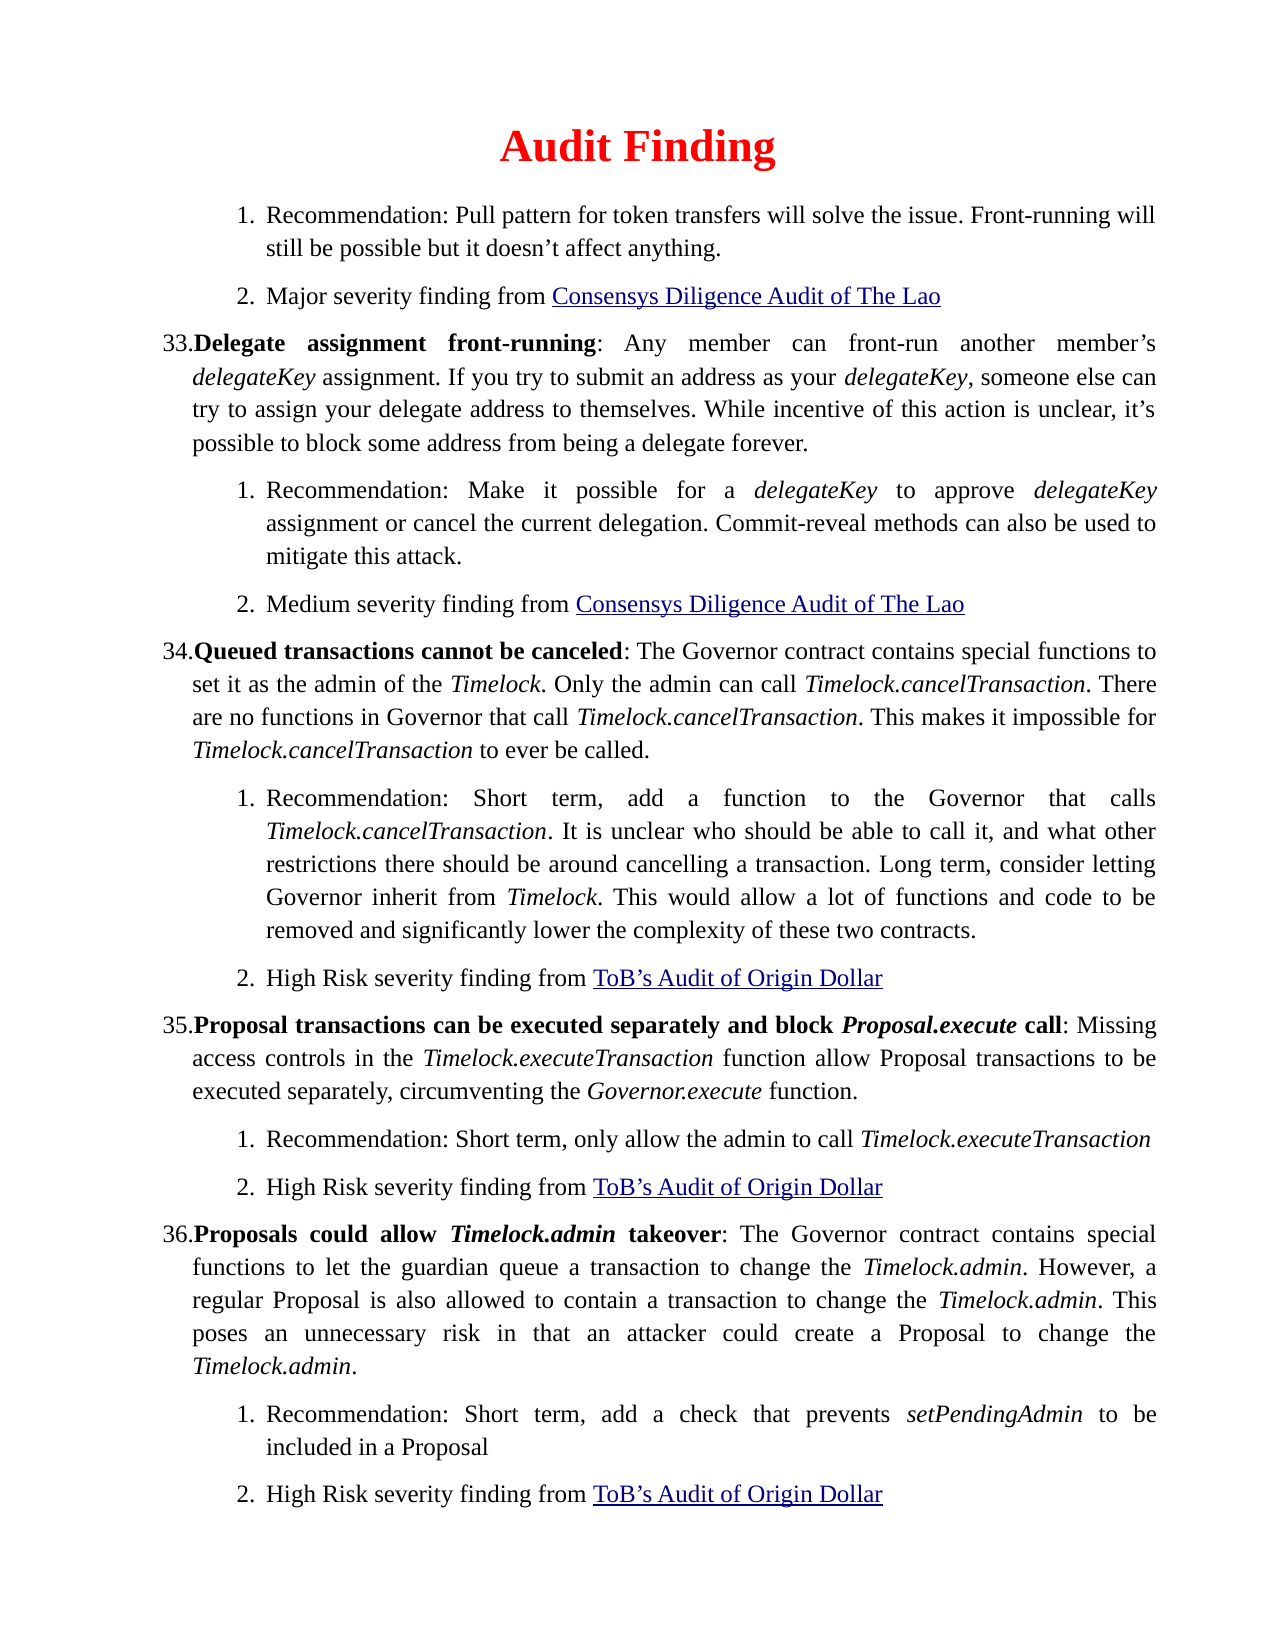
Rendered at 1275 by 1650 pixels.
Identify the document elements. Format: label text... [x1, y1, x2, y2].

list High Risk severity finding from ToB’s Audit of Origin Dollar [236, 1479, 1157, 1508]
list Delegate assignment front-running: Any member can front-run another member’s delegateKey assignment. If you try to submit an address as your delegateKey, someone else can try to assign your delegate address to themselves. While incentive of this action is unclear, it’s possible to block some address from being a delegate forever. [162, 328, 1157, 456]
list Recommendation: Short term, only allow the admin to call Timelock.executeTransaction [236, 1124, 1157, 1153]
list Proposals could allow Timelock.admin takeover: The Governor contract contains special functions to let the guardian queue a transaction to change the Timelock.admin. However, a regular Proposal is also allowed to contain a transaction to change the Timelock.admin. This poses an unnecessary risk in that an attacker could create a Proposal to change the Timelock.admin. [162, 1219, 1157, 1380]
list Major severity finding from Consensys Diligence Audit of The Lao [236, 281, 1157, 310]
list Proposal transactions can be executed separately and block Proposal.execute call: Missing access controls in the Timelock.executeTransaction function allow Proposal transactions to be executed separately, circumventing the Governor.execute function. [162, 1010, 1157, 1105]
list Medium severity finding from Consensys Diligence Audit of The Lao [236, 589, 1157, 618]
list High Risk severity finding from ToB’s Audit of Origin Dollar [236, 1172, 1157, 1200]
list Recommendation: Pull pattern for token transfers will solve the issue. Front-running will still be possible but it doesn’t affect anything. [236, 200, 1157, 262]
list Recommendation: Make it possible for a delegateKey to approve delegateKey assignment or cancel the current delegation. Commit-reveal methods can also be used to mitigate this attack. [236, 475, 1157, 570]
list Recommendation: Short term, add a check that prevents setPendingAdmin to be included in a Proposal [236, 1399, 1157, 1461]
list Recommendation: Short term, add a function to the Governor that calls Timelock.cancelTransaction. It is unclear who should be able to call it, and what other restrictions there should be around cancelling a transaction. Long term, consider letting Governor inherit from Timelock. This would allow a lot of functions and code to be removed and significantly lower the complexity of these two contracts. [236, 783, 1157, 944]
list High Risk severity finding from ToB’s Audit of Origin Dollar [236, 963, 1157, 992]
list Queued transactions cannot be canceled: The Governor contract contains special functions to set it as the admin of the Timelock. Only the admin can call Timelock.cancelTransaction. There are no functions in Governor that call Timelock.cancelTransaction. This makes it impossible for Timelock.cancelTransaction to ever be called. [162, 636, 1157, 764]
